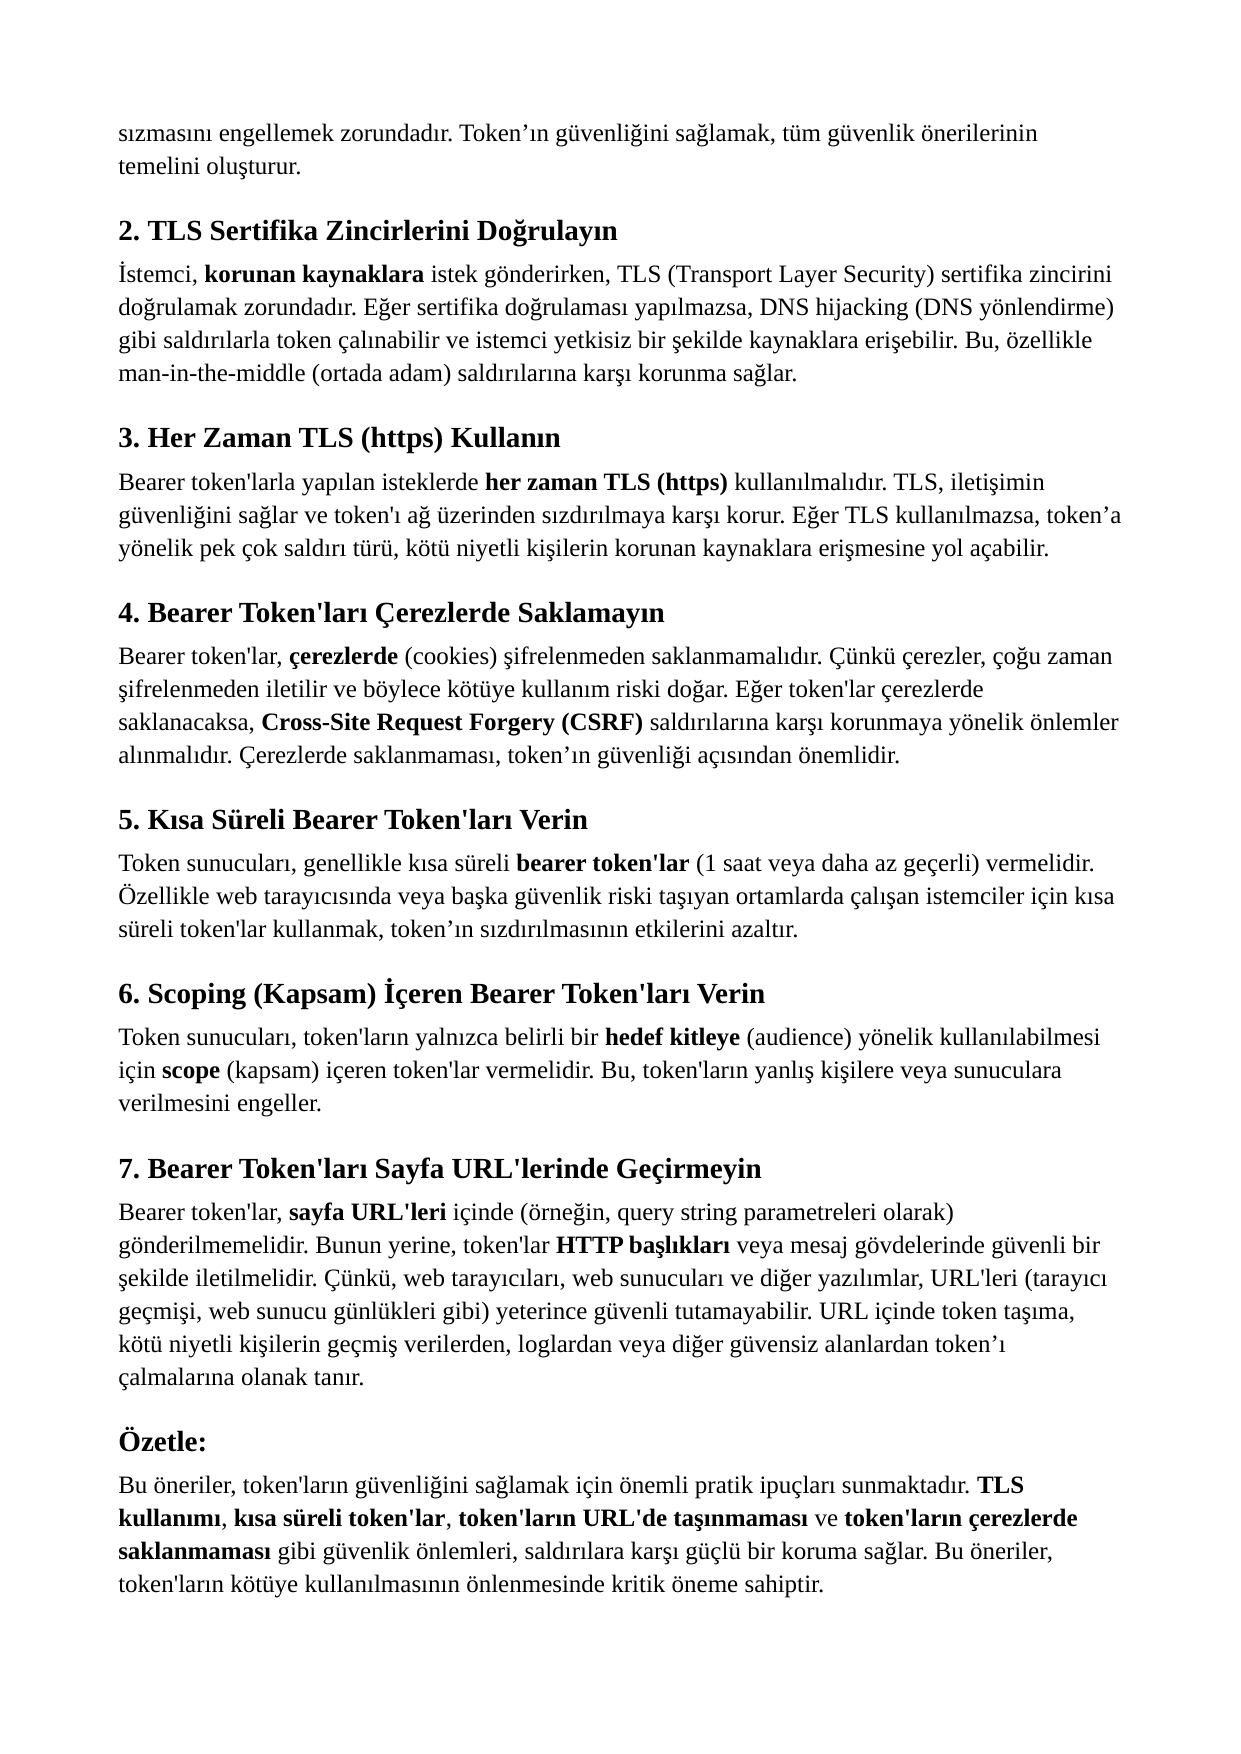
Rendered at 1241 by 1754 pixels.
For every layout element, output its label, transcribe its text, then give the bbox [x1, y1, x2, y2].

subtitle 4. Bearer Token'ları Çerezlerde Saklamayın [118, 595, 1122, 628]
text Token sunucuları, genellikle kısa süreli bearer token'lar (1 saat veya daha az geçerli) vermelidir. Özellikle web tarayıcısında veya başka güvenlik riski taşıyan ortamlarda çalışan istemciler için kısa süreli token'lar kullanmak, token’ın sızdırılmasının etkilerini azaltır. [118, 848, 1122, 943]
subtitle 2. TLS Sertifika Zincirlerini Doğrulayın [118, 213, 1122, 247]
text İstemci, korunan kaynaklara istek gönderirken, TLS (Transport Layer Security) sertifika zincirini doğrulamak zorundadır. Eğer sertifika doğrulaması yapılmazsa, DNS hijacking (DNS yönlendirme) gibi saldırılarla token çalınabilir ve istemci yetkisiz bir şekilde kaynaklara erişebilir. Bu, özellikle man-in-the-middle (ortada adam) saldırılarına karşı korunma sağlar. [118, 259, 1122, 387]
text Bearer token'larla yapılan isteklerde her zaman TLS (https) kullanılmalıdır. TLS, iletişimin güvenliğini sağlar ve token'ı ağ üzerinden sızdırılmaya karşı korur. Eğer TLS kullanılmazsa, token’a yönelik pek çok saldırı türü, kötü niyetli kişilerin korunan kaynaklara erişmesine yol açabilir. [118, 467, 1122, 561]
text Bearer token'lar, çerezlerde (cookies) şifrelenmeden saklanmamalıdır. Çünkü çerezler, çoğu zaman şifrelenmeden iletilir ve böylece kötüye kullanım riski doğar. Eğer token'lar çerezlerde saklanacaksa, Cross-Site Request Forgery (CSRF) saldırılarına karşı korunmaya yönelik önlemler alınmalıdır. Çerezlerde saklanmaması, token’ın güvenliği açısından önemlidir. [118, 641, 1122, 769]
subtitle 6. Scoping (Kapsam) İçeren Bearer Token'ları Verin [118, 976, 1122, 1010]
text Bearer token'lar, sayfa URL'leri içinde (örneğin, query string parametreleri olarak) gönderilmemelidir. Bunun yerine, token'lar HTTP başlıkları veya mesaj gövdelerinde güvenli bir şekilde iletilmelidir. Çünkü, web tarayıcıları, web sunucuları ve diğer yazılımlar, URL'leri (tarayıcı geçmişi, web sunucu günlükleri gibi) yeterince güvenli tutamayabilir. URL içinde token taşıma, kötü niyetli kişilerin geçmiş verilerden, loglardan veya diğer güvensiz alanlardan token’ı çalmalarına olanak tanır. [118, 1197, 1122, 1391]
subtitle 7. Bearer Token'ları Sayfa URL'lerinde Geçirmeyin [118, 1151, 1122, 1184]
subtitle 5. Kısa Süreli Bearer Token'ları Verin [118, 802, 1122, 836]
text Token sunucuları, token'ların yalnızca belirli bir hedef kitleye (audience) yönelik kullanılabilmesi için scope (kapsam) içeren token'lar vermelidir. Bu, token'ların yanlış kişilere veya sunuculara verilmesini engeller. [118, 1022, 1122, 1117]
subtitle Özetle: [118, 1424, 1122, 1458]
text sızmasını engellemek zorundadır. Token’ın güvenliğini sağlamak, tüm güvenlik önerilerinin temelini oluşturur. [118, 118, 1122, 180]
subtitle 3. Her Zaman TLS (https) Kullanın [118, 421, 1122, 454]
text Bu öneriler, token'ların güvenliğini sağlamak için önemli pratik ipuçları sunmaktadır. TLS kullanımı, kısa süreli token'lar, token'ların URL'de taşınmaması ve token'ların çerezlerde saklanmaması gibi güvenlik önlemleri, saldırılara karşı güçlü bir koruma sağlar. Bu öneriler, token'ların kötüye kullanılmasının önlenmesinde kritik öneme sahiptir. [118, 1470, 1122, 1598]
